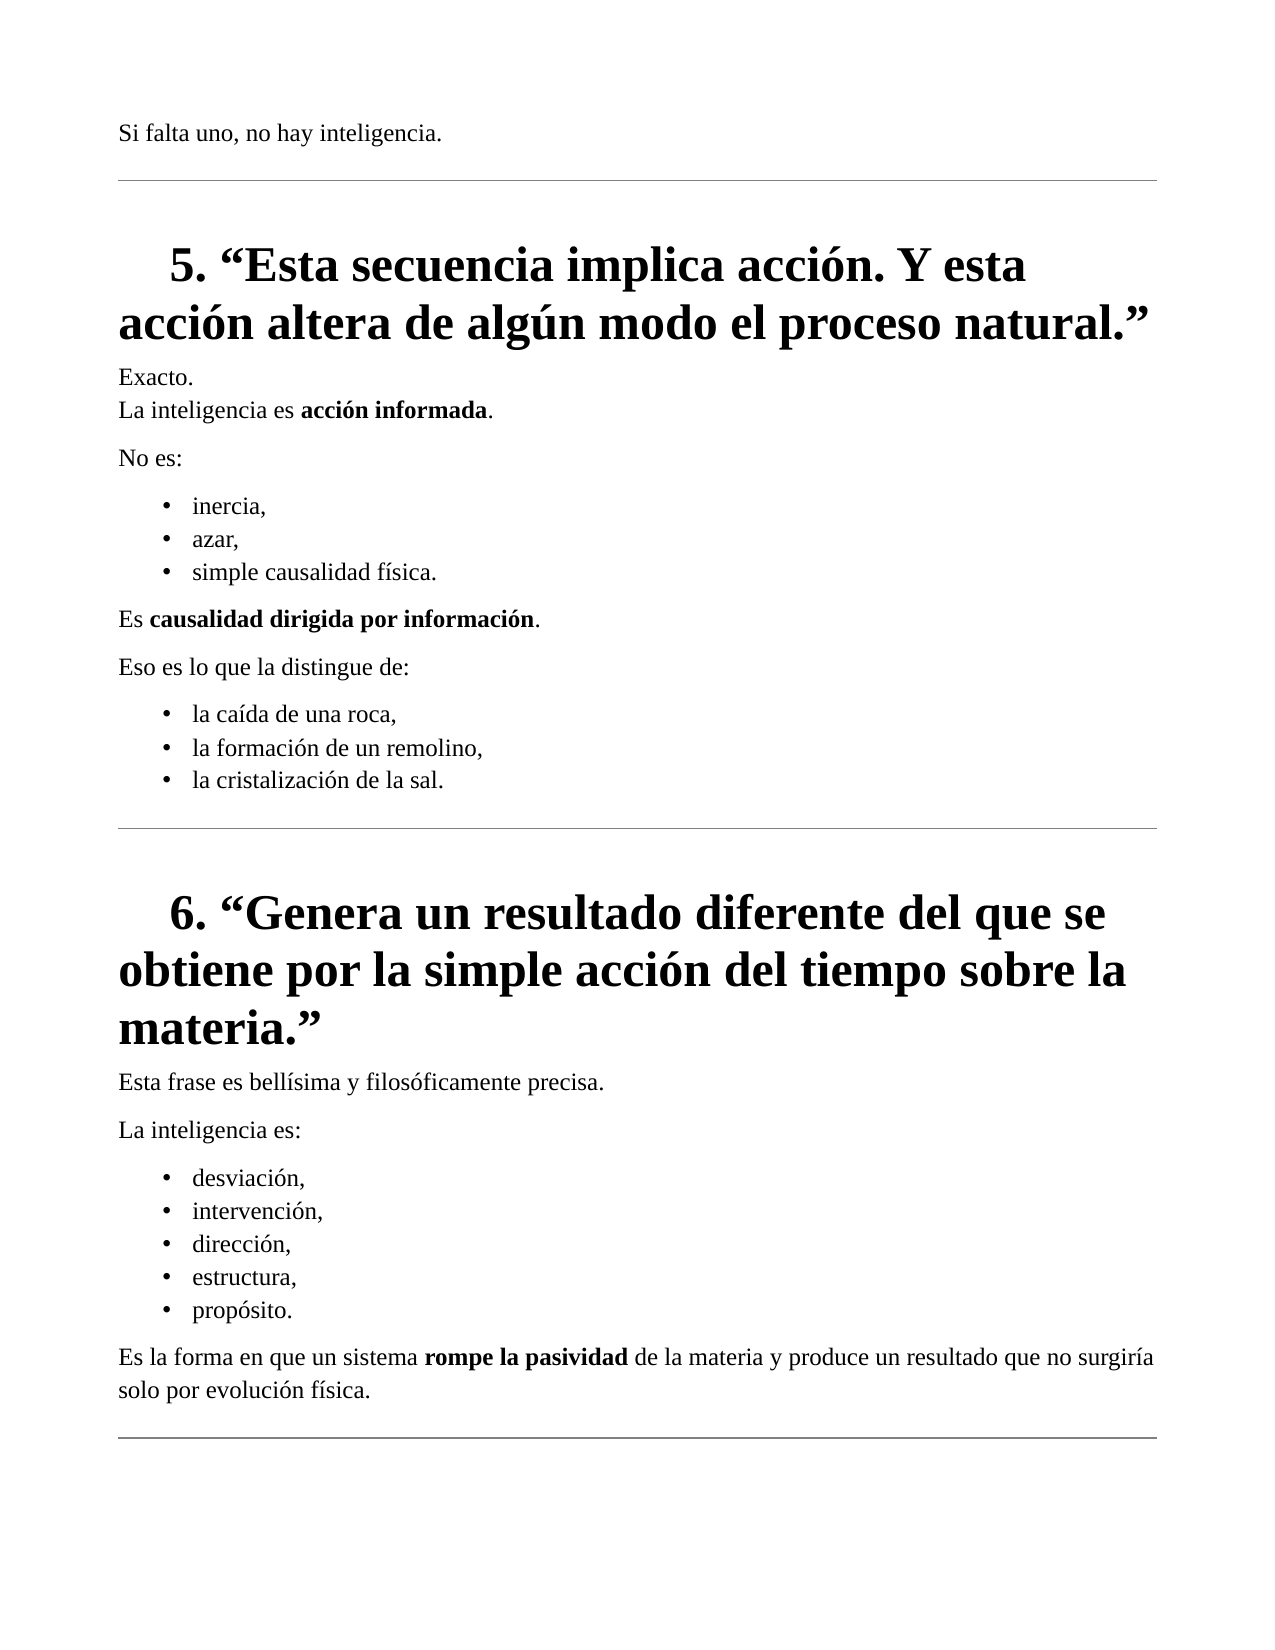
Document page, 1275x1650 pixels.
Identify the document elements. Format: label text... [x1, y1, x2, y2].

text Esta frase es bellísima y filosóficamente precisa. [118, 1067, 1157, 1096]
list la caída de una roca, [162, 699, 1157, 728]
text No es: [118, 443, 1157, 472]
list inercia, [162, 491, 1157, 519]
text Eso es lo que la distingue de: [118, 652, 1157, 681]
list desviación, [162, 1163, 1157, 1191]
list azar, [162, 524, 1157, 552]
text La inteligencia es: [118, 1115, 1157, 1144]
list propósito. [162, 1295, 1157, 1323]
list intervención, [162, 1196, 1157, 1224]
text Es causalidad dirigida por información. [118, 604, 1157, 633]
subtitle 🌟 6. “Genera un resultado diferente del que se obtiene por la simple acción del tiempo sobre la materia.” [118, 882, 1157, 1055]
list la formación de un remolino, [162, 733, 1157, 761]
list simple causalidad física. [162, 557, 1157, 586]
list dirección, [162, 1229, 1157, 1257]
subtitle 🌟 5. “Esta secuencia implica acción. Y esta acción altera de algún modo el proceso natural.” [118, 235, 1157, 350]
text Si falta uno, no hay inteligencia. [118, 118, 1157, 147]
list estructura, [162, 1262, 1157, 1291]
text Exacto. La inteligencia es acción informada. [118, 362, 1157, 424]
text Es la forma en que un sistema rompe la pasividad de la materia y produce un resultado que no surgiría solo por evolución física. [118, 1342, 1157, 1404]
list la cristalización de la sal. [162, 766, 1157, 794]
